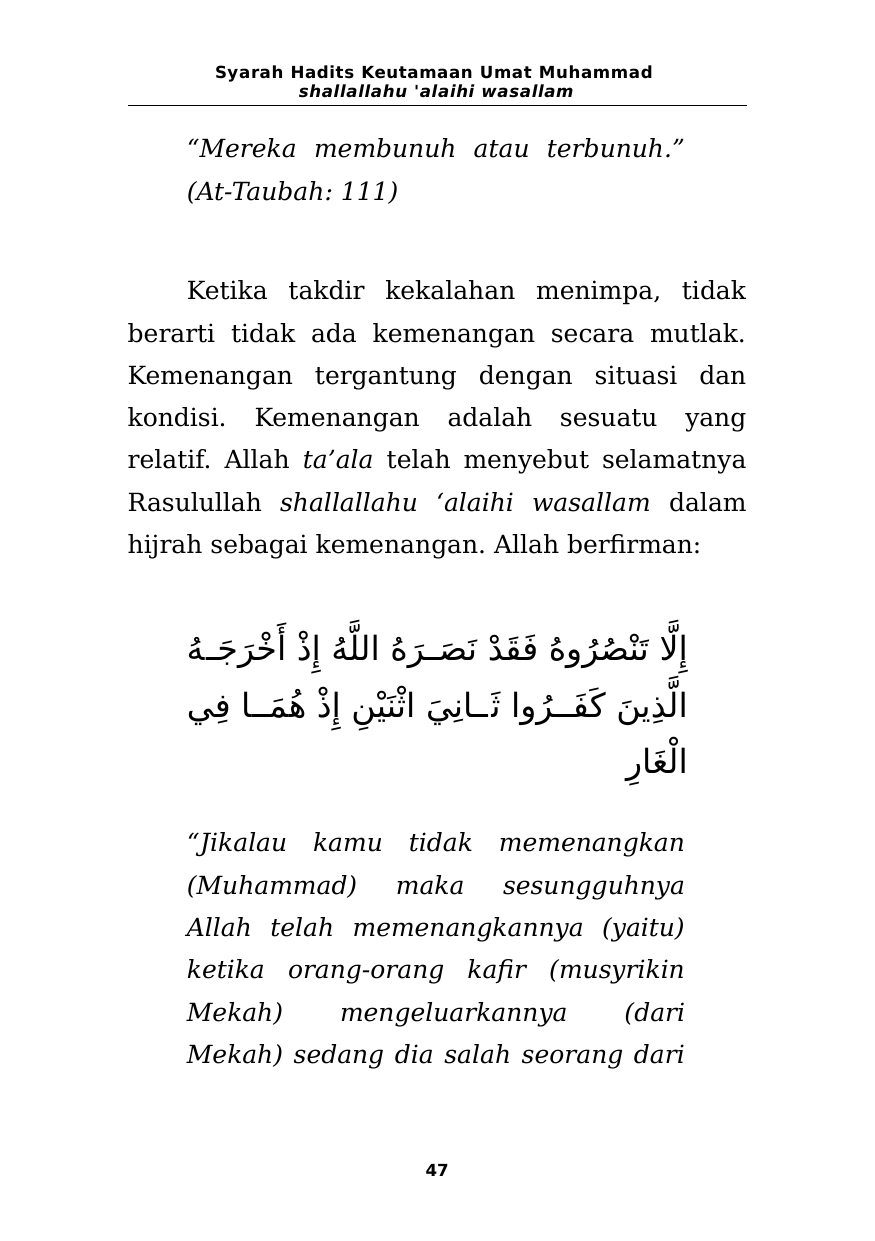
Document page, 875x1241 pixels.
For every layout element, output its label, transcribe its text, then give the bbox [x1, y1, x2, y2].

text “Mereka membunuh atau terbunuh.” (At-Taubah: 111) [187, 134, 687, 206]
text Ketika takdir kekalahan menimpa, tidak berarti tidak ada kemenangan secara mutlak. Kemenangan tergantung dengan situasi dan kondisi. Kemenangan adalah sesuatu yang relatif. Allah ta’ala telah menyebut selamatnya Rasulullah shallallahu ‘alaihi wasallam dalam hijrah sebagai kemenangan. Allah berfirman: [127, 276, 747, 559]
text “Jikalau kamu tidak memenangkan (Muhammad) maka sesungguhnya Allah telah memenangkannya (yaitu) ketika orang-orang kafir (musyrikin Mekah) mengeluarkannya (dari Mekah) sedang dia salah seorang dari [187, 828, 687, 1069]
text إِلَّا تَنْصُرُوهُ فَقَدْ نَصَرَهُ اللَّهُ إِذْ أَخْرَجَهُ الَّذِينَ كَفَرُوا ثَانِيَ اثْنَيْنِ إِذْ هُمَا فِي الْغَارِ [187, 630, 687, 781]
